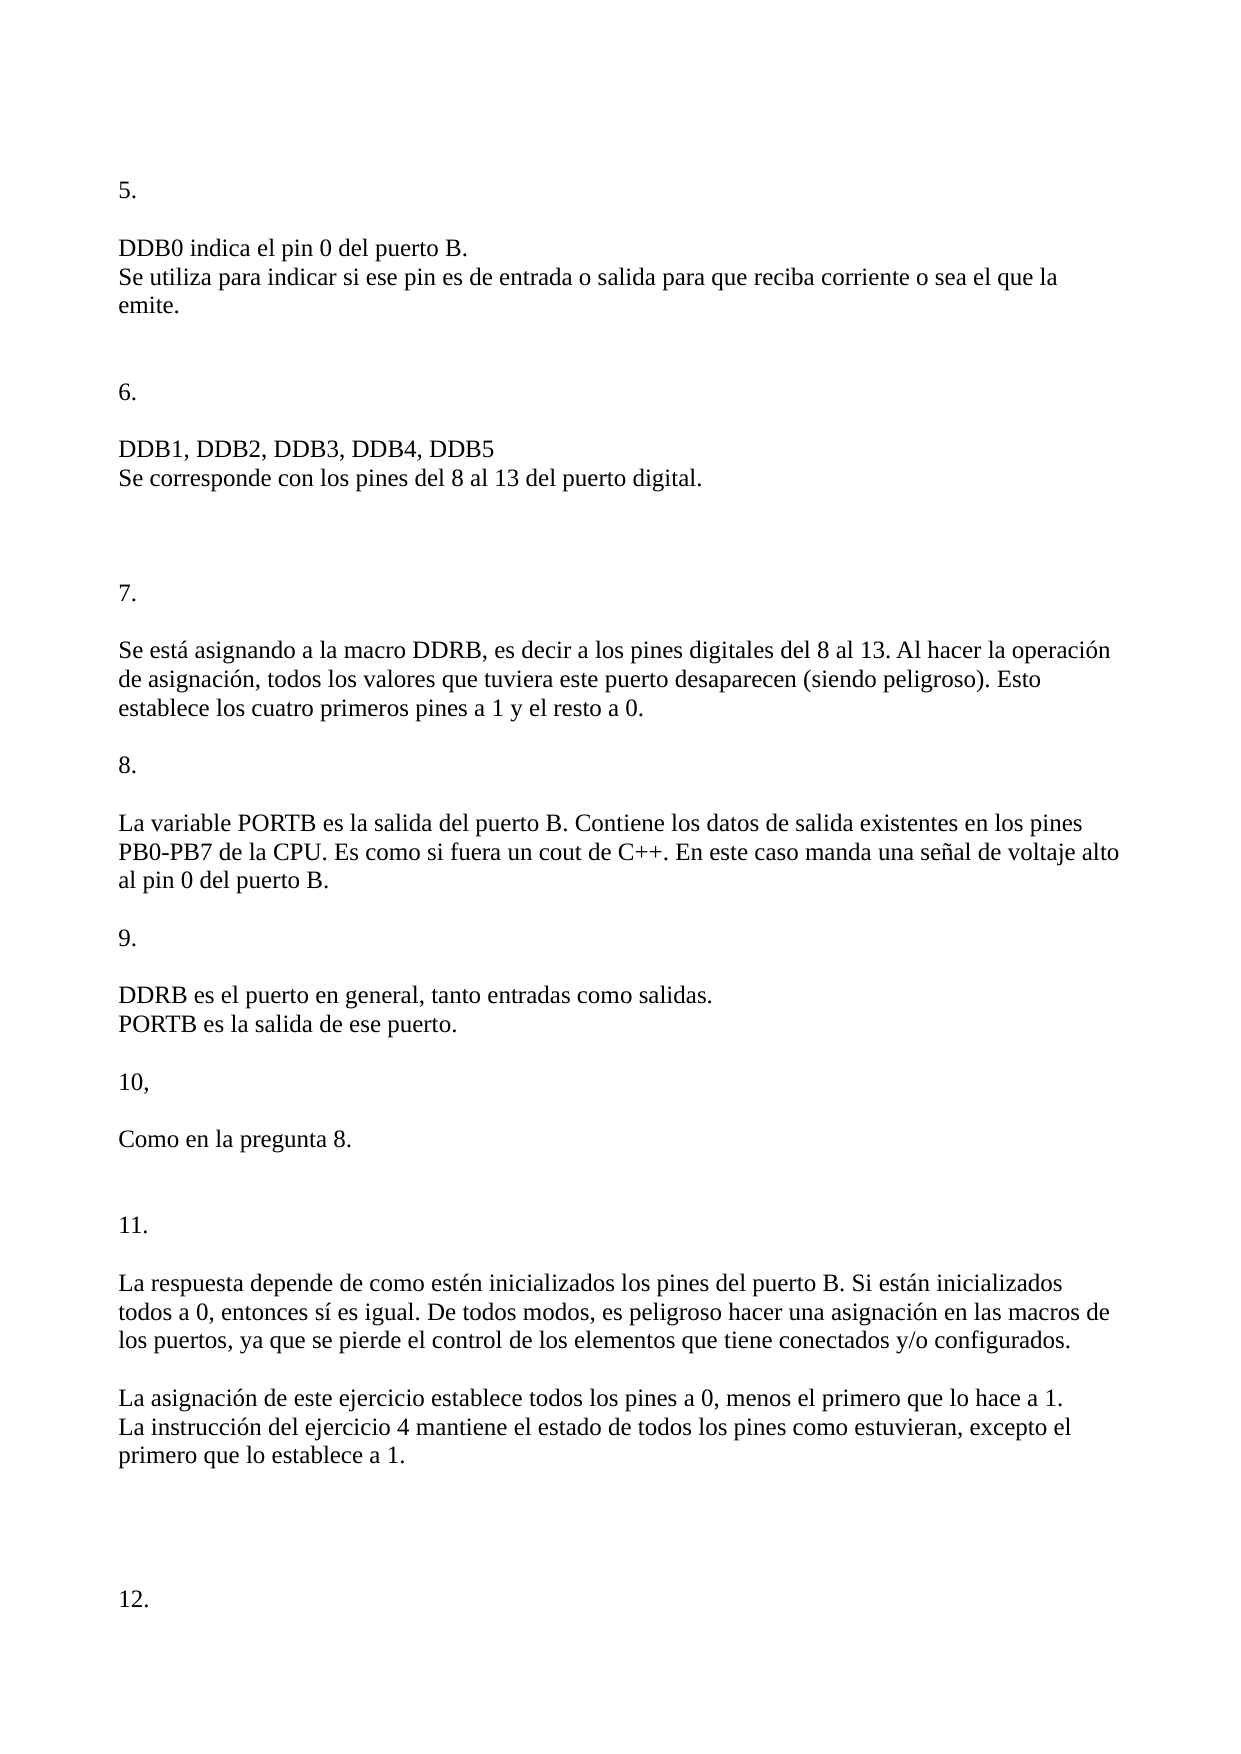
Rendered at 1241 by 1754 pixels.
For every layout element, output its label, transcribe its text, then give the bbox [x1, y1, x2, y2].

text 12. [118, 1584, 1122, 1613]
text PORTB es la salida de ese puerto. [118, 1009, 1122, 1038]
text La respuesta depende de como estén inicializados los pines del puerto B. Si están inicializados todos a 0, entonces sí es igual. De todos modos, es peligroso hacer una asignación en las macros de los puertos, ya que se pierde el control de los elementos que tiene conectados y/o configurados. [118, 1268, 1122, 1354]
text DDB0 indica el pin 0 del puerto B. [118, 233, 1122, 262]
text 5. [118, 176, 1122, 204]
text La variable PORTB es la salida del puerto B. Contiene los datos de salida existentes en los pines PB0-PB7 de la CPU. Es como si fuera un cout de C++. En este caso manda una señal de voltaje alto al pin 0 del puerto B. [118, 808, 1122, 894]
text 10, [118, 1067, 1122, 1096]
text Se utiliza para indicar si ese pin es de entrada o salida para que reciba corriente o sea el que la emite. [118, 262, 1122, 319]
text Se corresponde con los pines del 8 al 13 del puerto digital. [118, 463, 1122, 492]
text DDB1, DDB2, DDB3, DDB4, DDB5 [118, 434, 1122, 463]
text 8. [118, 751, 1122, 779]
text La instrucción del ejercicio 4 mantiene el estado de todos los pines como estuvieran, excepto el primero que lo establece a 1. [118, 1412, 1122, 1469]
text 9. [118, 923, 1122, 952]
text 11. [118, 1211, 1122, 1239]
text 7. [118, 578, 1122, 607]
text 6. [118, 377, 1122, 406]
text DDRB es el puerto en general, tanto entradas como salidas. [118, 981, 1122, 1009]
text Se está asignando a la macro DDRB, es decir a los pines digitales del 8 al 13. Al hacer la operación de asignación, todos los valores que tuviera este puerto desaparecen (siendo peligroso). Esto establece los cuatro primeros pines a 1 y el resto a 0. [118, 636, 1122, 722]
text La asignación de este ejercicio establece todos los pines a 0, menos el primero que lo hace a 1. [118, 1383, 1122, 1412]
text Como en la pregunta 8. [118, 1124, 1122, 1153]
